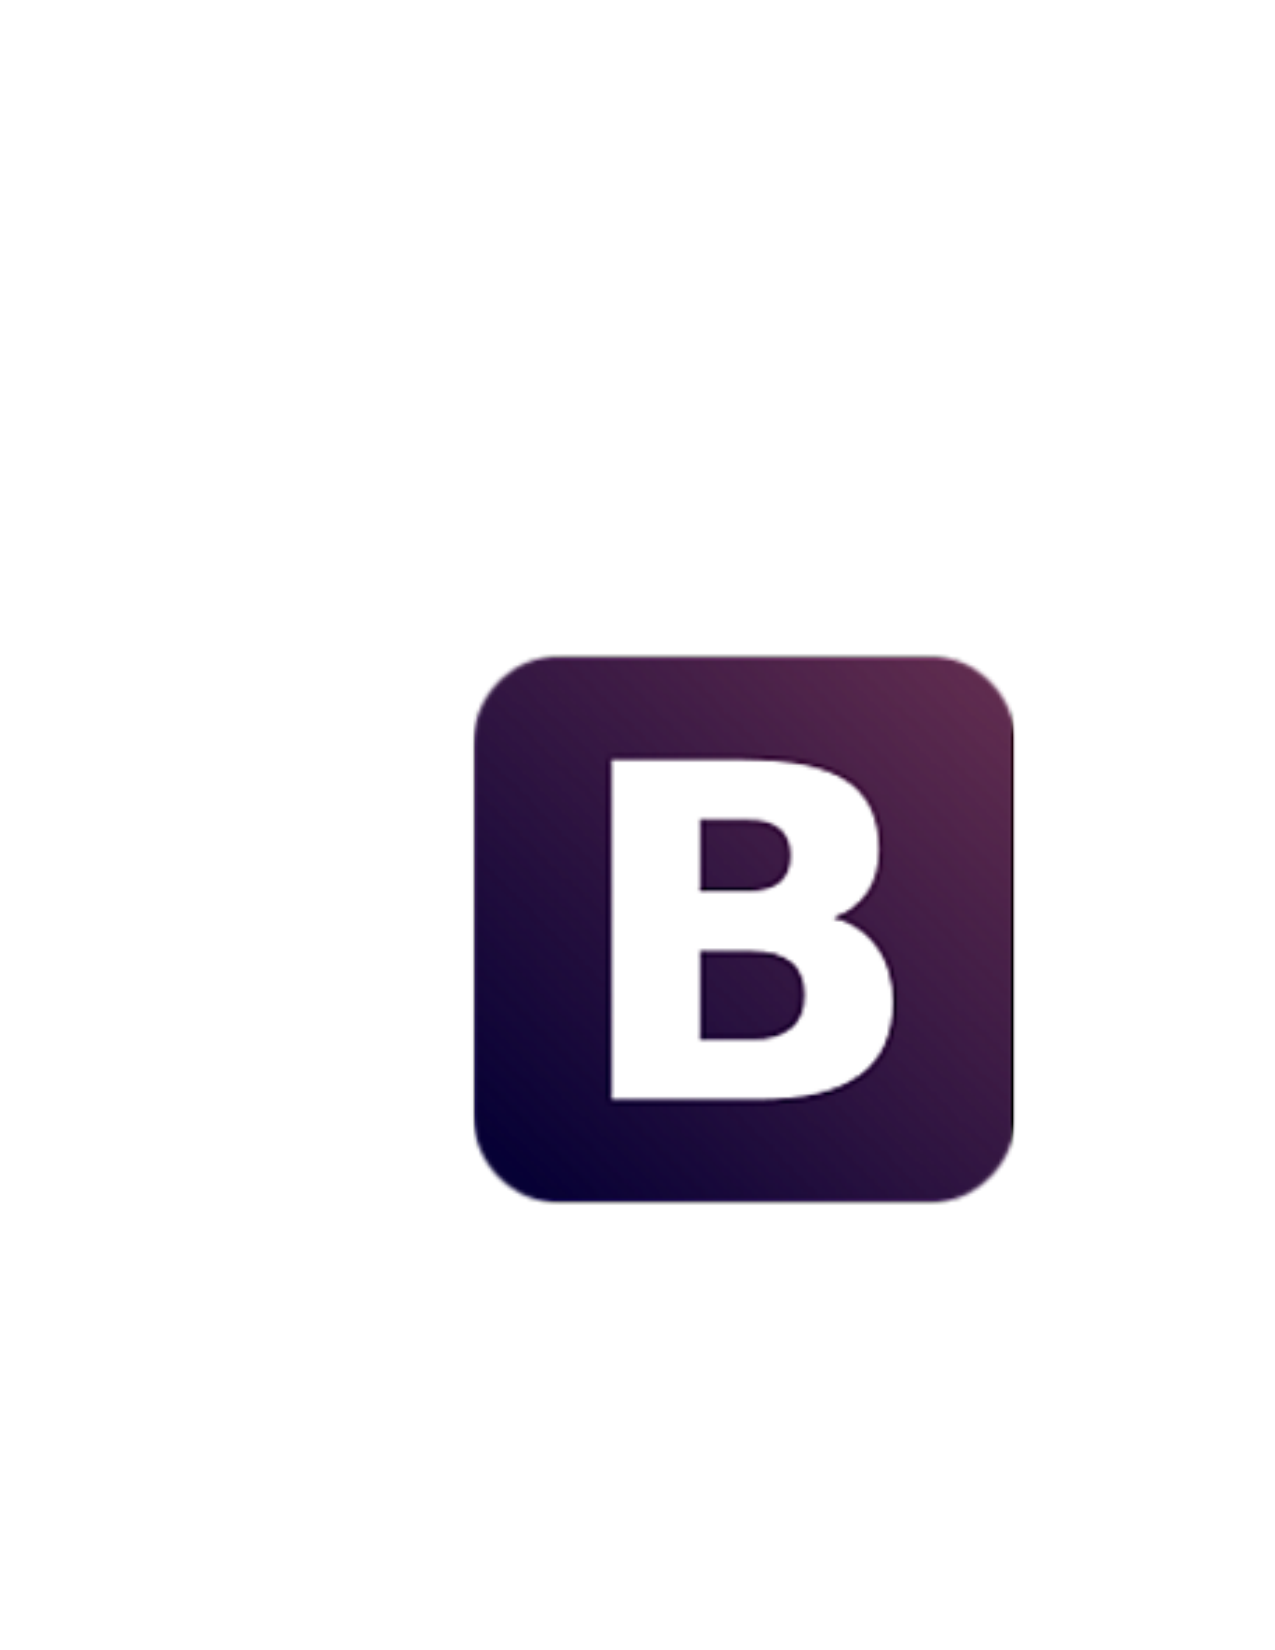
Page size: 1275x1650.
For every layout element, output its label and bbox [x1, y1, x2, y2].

picture [257, 427, 1065, 1240]
